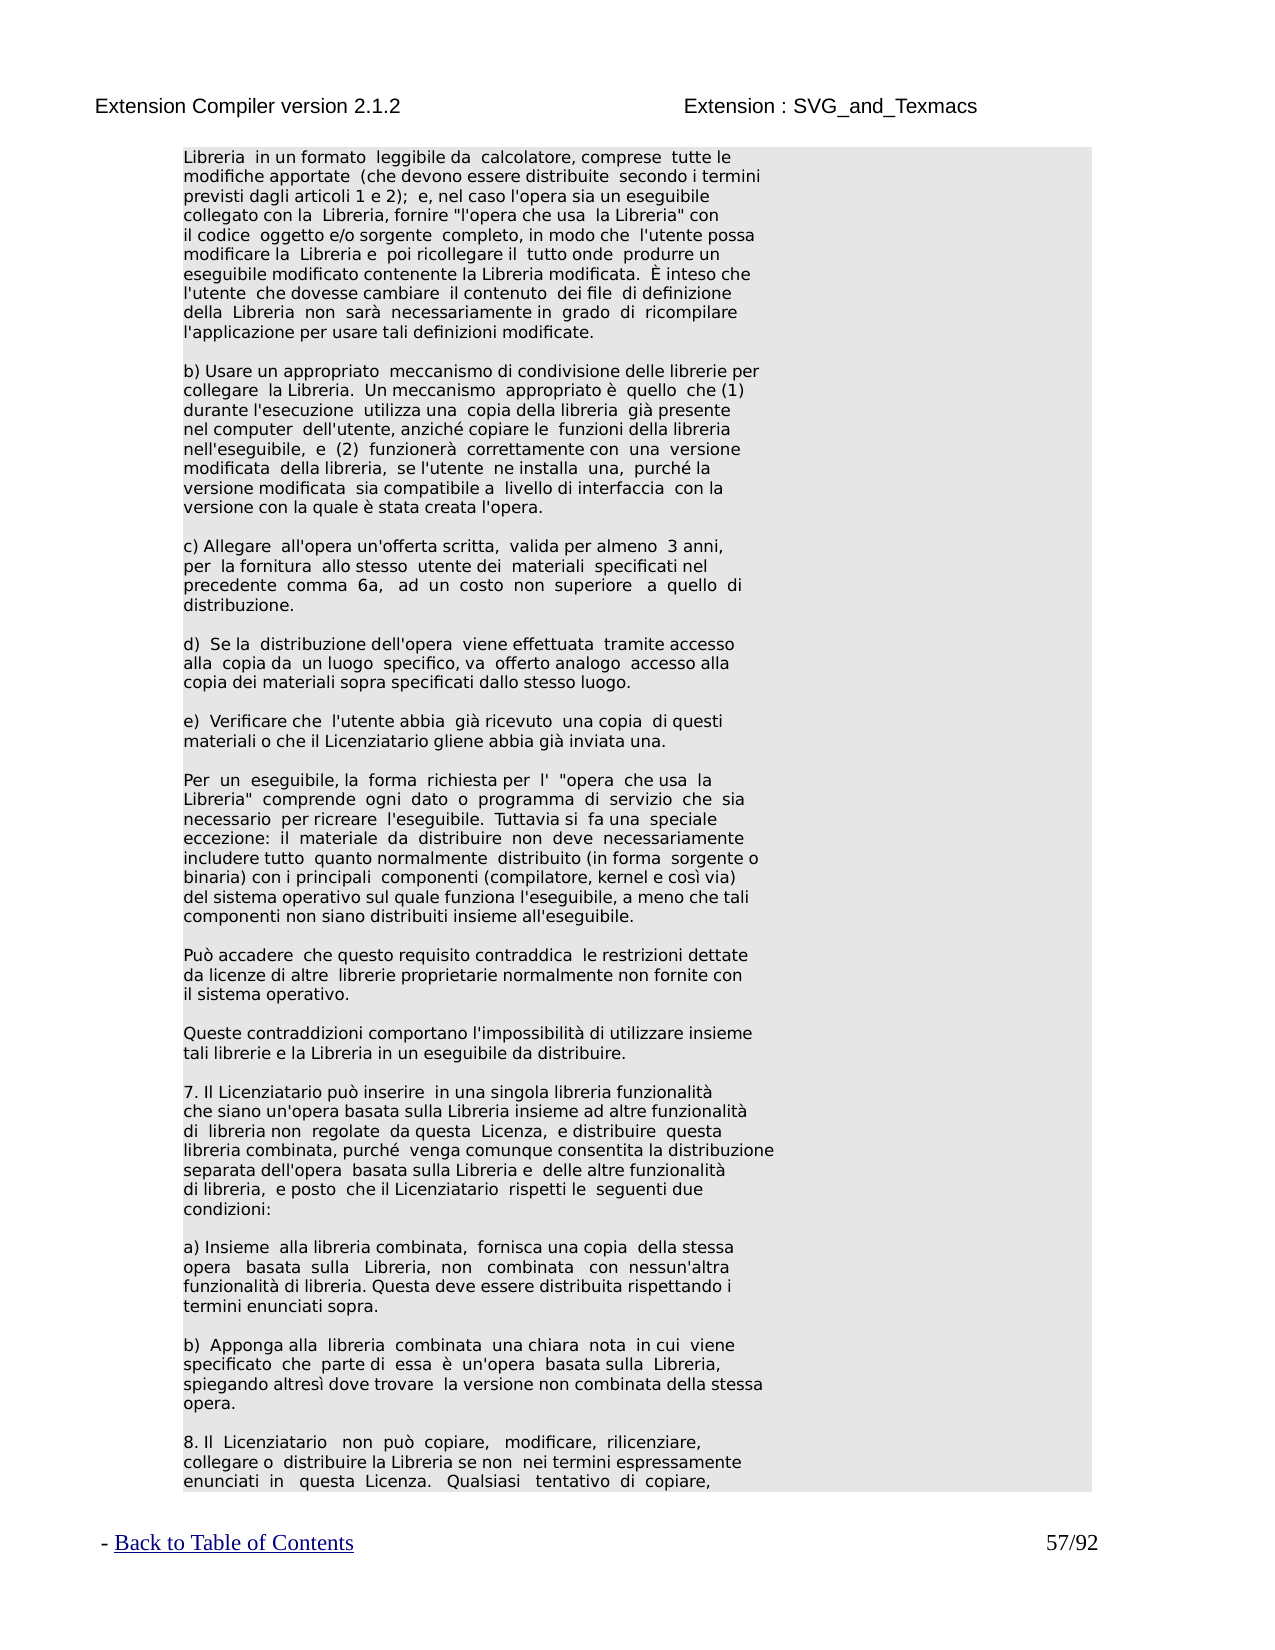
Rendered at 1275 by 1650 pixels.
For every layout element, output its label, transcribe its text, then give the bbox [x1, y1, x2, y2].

text b) Apponga alla libreria combinata una chiara nota in cui viene [183, 1336, 1092, 1355]
text tali librerie e la Libreria in un eseguibile da distribuire. [183, 1043, 1092, 1063]
text opera. [183, 1394, 1092, 1414]
text previsti dagli articoli 1 e 2); e, nel caso l'opera sia un eseguibile [183, 186, 1092, 206]
text termini enunciati sopra. [183, 1297, 1092, 1316]
text spiegando altresì dove trovare la versione non combinata della stessa [183, 1375, 1092, 1394]
text collegare o distribuire la Libreria se non nei termini espressamente [183, 1453, 1092, 1472]
text precedente comma 6a, ad un costo non superiore a quello di [183, 576, 1092, 596]
text da licenze di altre librerie proprietarie normalmente non fornite con [183, 966, 1092, 985]
text di libreria non regolate da questa Licenza, e distribuire questa [183, 1121, 1092, 1141]
text l'utente che dovesse cambiare il contenuto dei file di definizione [183, 284, 1092, 303]
text specificato che parte di essa è un'opera basata sulla Libreria, [183, 1355, 1092, 1375]
text condizioni: [183, 1199, 1092, 1219]
text Queste contraddizioni comportano l'impossibilità di utilizzare insieme [183, 1024, 1092, 1043]
text includere tutto quanto normalmente distribuito (in forma sorgente o [183, 849, 1092, 868]
text binaria) con i principali componenti (compilatore, kernel e così via) [183, 868, 1092, 888]
text enunciati in questa Licenza. Qualsiasi tentativo di copiare, [183, 1472, 1092, 1492]
text componenti non siano distribuiti insieme all'eseguibile. [183, 907, 1092, 927]
text separata dell'opera basata sulla Libreria e delle altre funzionalità [183, 1160, 1092, 1180]
text eccezione: il materiale da distribuire non deve necessariamente [183, 829, 1092, 849]
text alla copia da un luogo specifico, va offerto analogo accesso alla [183, 654, 1092, 673]
text 8. Il Licenziatario non può copiare, modificare, rilicenziare, [183, 1433, 1092, 1453]
text il codice oggetto e/o sorgente completo, in modo che l'utente possa [183, 225, 1092, 245]
text l'applicazione per usare tali definizioni modificate. [183, 323, 1092, 342]
text d) Se la distribuzione dell'opera viene effettuata tramite accesso [183, 634, 1092, 654]
text Per un eseguibile, la forma richiesta per l' "opera che usa la [183, 771, 1092, 790]
text collegato con la Libreria, fornire "l'opera che usa la Libreria" con [183, 206, 1092, 225]
text funzionalità di libreria. Questa deve essere distribuita rispettando i [183, 1277, 1092, 1297]
text per la fornitura allo stesso utente dei materiali specificati nel [183, 557, 1092, 576]
text opera basata sulla Libreria, non combinata con nessun'altra [183, 1258, 1092, 1277]
text e) Verificare che l'utente abbia già ricevuto una copia di questi [183, 712, 1092, 732]
text c) Allegare all'opera un'offerta scritta, valida per almeno 3 anni, [183, 537, 1092, 557]
text il sistema operativo. [183, 985, 1092, 1004]
text nel computer dell'utente, anziché copiare le funzioni della libreria [183, 420, 1092, 440]
text libreria combinata, purché venga comunque consentita la distribuzione [183, 1141, 1092, 1160]
text che siano un'opera basata sulla Libreria insieme ad altre funzionalità [183, 1102, 1092, 1121]
text versione con la quale è stata creata l'opera. [183, 498, 1092, 518]
text versione modificata sia compatibile a livello di interfaccia con la [183, 479, 1092, 498]
text 7. Il Licenziatario può inserire in una singola libreria funzionalità [183, 1082, 1092, 1102]
text durante l'esecuzione utilizza una copia della libreria già presente [183, 401, 1092, 420]
text copia dei materiali sopra specificati dallo stesso luogo. [183, 673, 1092, 693]
text modifiche apportate (che devono essere distribuite secondo i termini [183, 167, 1092, 186]
text Libreria" comprende ogni dato o programma di servizio che sia [183, 790, 1092, 810]
text modificare la Libreria e poi ricollegare il tutto onde produrre un [183, 245, 1092, 264]
text materiali o che il Licenziatario gliene abbia già inviata una. [183, 732, 1092, 751]
text necessario per ricreare l'eseguibile. Tuttavia si fa una speciale [183, 810, 1092, 829]
text Può accadere che questo requisito contraddica le restrizioni dettate [183, 946, 1092, 966]
text Libreria in un formato leggibile da calcolatore, comprese tutte le [183, 147, 1092, 167]
text nell'eseguibile, e (2) funzionerà correttamente con una versione [183, 440, 1092, 459]
text della Libreria non sarà necessariamente in grado di ricompilare [183, 303, 1092, 323]
text del sistema operativo sul quale funziona l'eseguibile, a meno che tali [183, 888, 1092, 907]
text a) Insieme alla libreria combinata, fornisca una copia della stessa [183, 1238, 1092, 1258]
text eseguibile modificato contenente la Libreria modificata. È inteso che [183, 264, 1092, 284]
text modificata della libreria, se l'utente ne installa una, purché la [183, 459, 1092, 479]
text b) Usare un appropriato meccanismo di condivisione delle librerie per [183, 362, 1092, 381]
text di libreria, e posto che il Licenziatario rispetti le seguenti due [183, 1180, 1092, 1199]
text collegare la Libreria. Un meccanismo appropriato è quello che (1) [183, 381, 1092, 401]
text distribuzione. [183, 596, 1092, 615]
